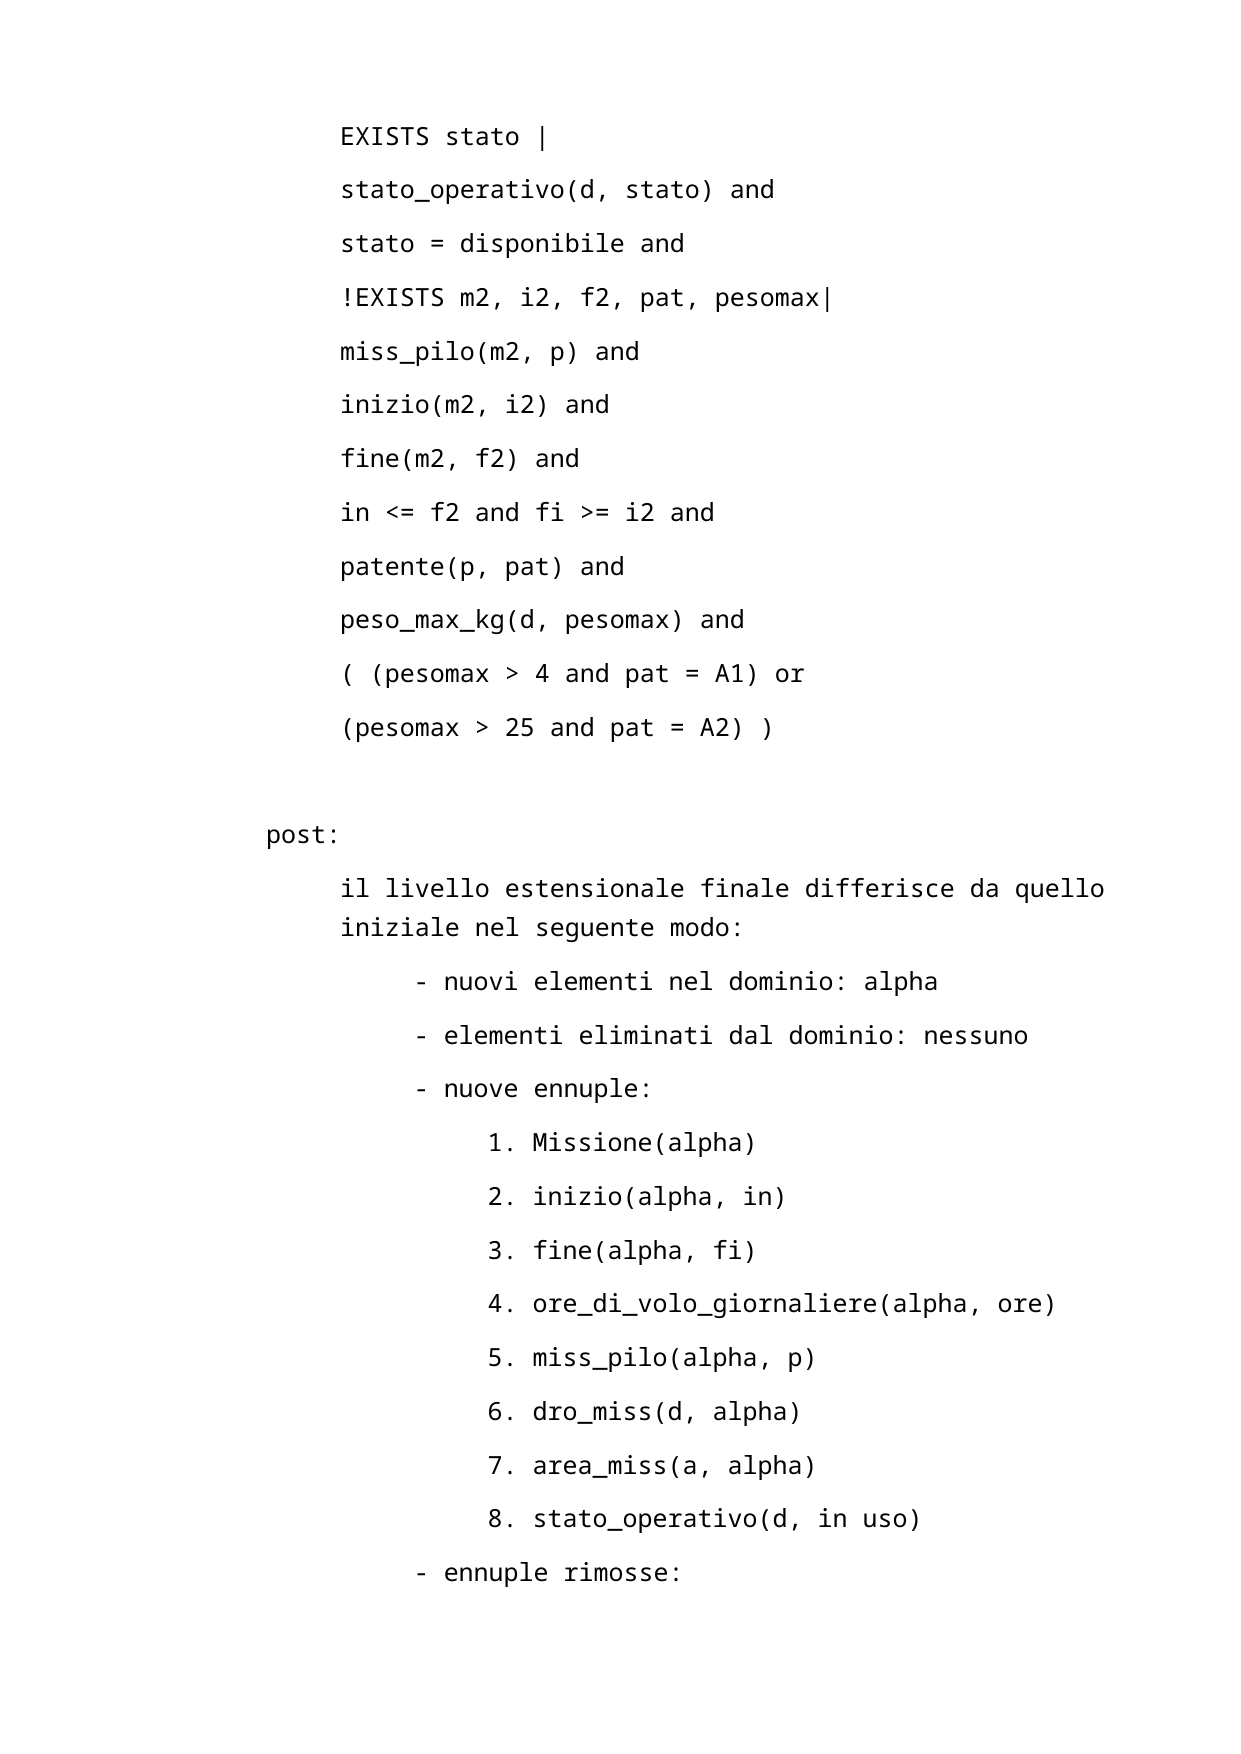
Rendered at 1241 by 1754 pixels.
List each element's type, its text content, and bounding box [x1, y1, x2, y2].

text 8. stato_operativo(d, in uso) [118, 1501, 1122, 1535]
text - ennuple rimosse: [118, 1555, 1122, 1589]
text !EXISTS m2, i2, f2, pat, pesomax| [118, 279, 1122, 313]
text miss_pilo(m2, p) and [118, 333, 1122, 367]
text stato = disponibile and [118, 226, 1122, 260]
text 1. Missione(alpha) [118, 1125, 1122, 1159]
text - nuove ennuple: [118, 1071, 1122, 1105]
text 3. fine(alpha, fi) [118, 1232, 1122, 1266]
text stato_operativo(d, stato) and [118, 172, 1122, 206]
text fine(m2, f2) and [118, 441, 1122, 475]
text 4. ore_di_volo_giornaliere(alpha, ore) [118, 1286, 1122, 1320]
text - elementi eliminati dal dominio: nessuno [118, 1017, 1122, 1051]
text EXISTS stato | [118, 118, 1122, 152]
text in <= f2 and fi >= i2 and [118, 494, 1122, 528]
text - nuovi elementi nel dominio: alpha [118, 963, 1122, 998]
text 5. miss_pilo(alpha, p) [118, 1340, 1122, 1374]
text patente(p, pat) and [118, 548, 1122, 582]
text post: [118, 817, 1122, 851]
text peso_max_kg(d, pesomax) and [118, 602, 1122, 636]
text 2. inizio(alpha, in) [118, 1178, 1122, 1213]
text inizio(m2, i2) and [118, 387, 1122, 421]
text (pesomax > 25 and pat = A2) ) [118, 709, 1122, 743]
text 7. area_miss(a, alpha) [118, 1447, 1122, 1481]
text il livello estensionale finale differisce da quello iniziale nel seguente modo: [118, 871, 1122, 944]
text 6. dro_miss(d, alpha) [118, 1393, 1122, 1428]
text ( (pesomax > 4 and pat = A1) or [118, 656, 1122, 690]
